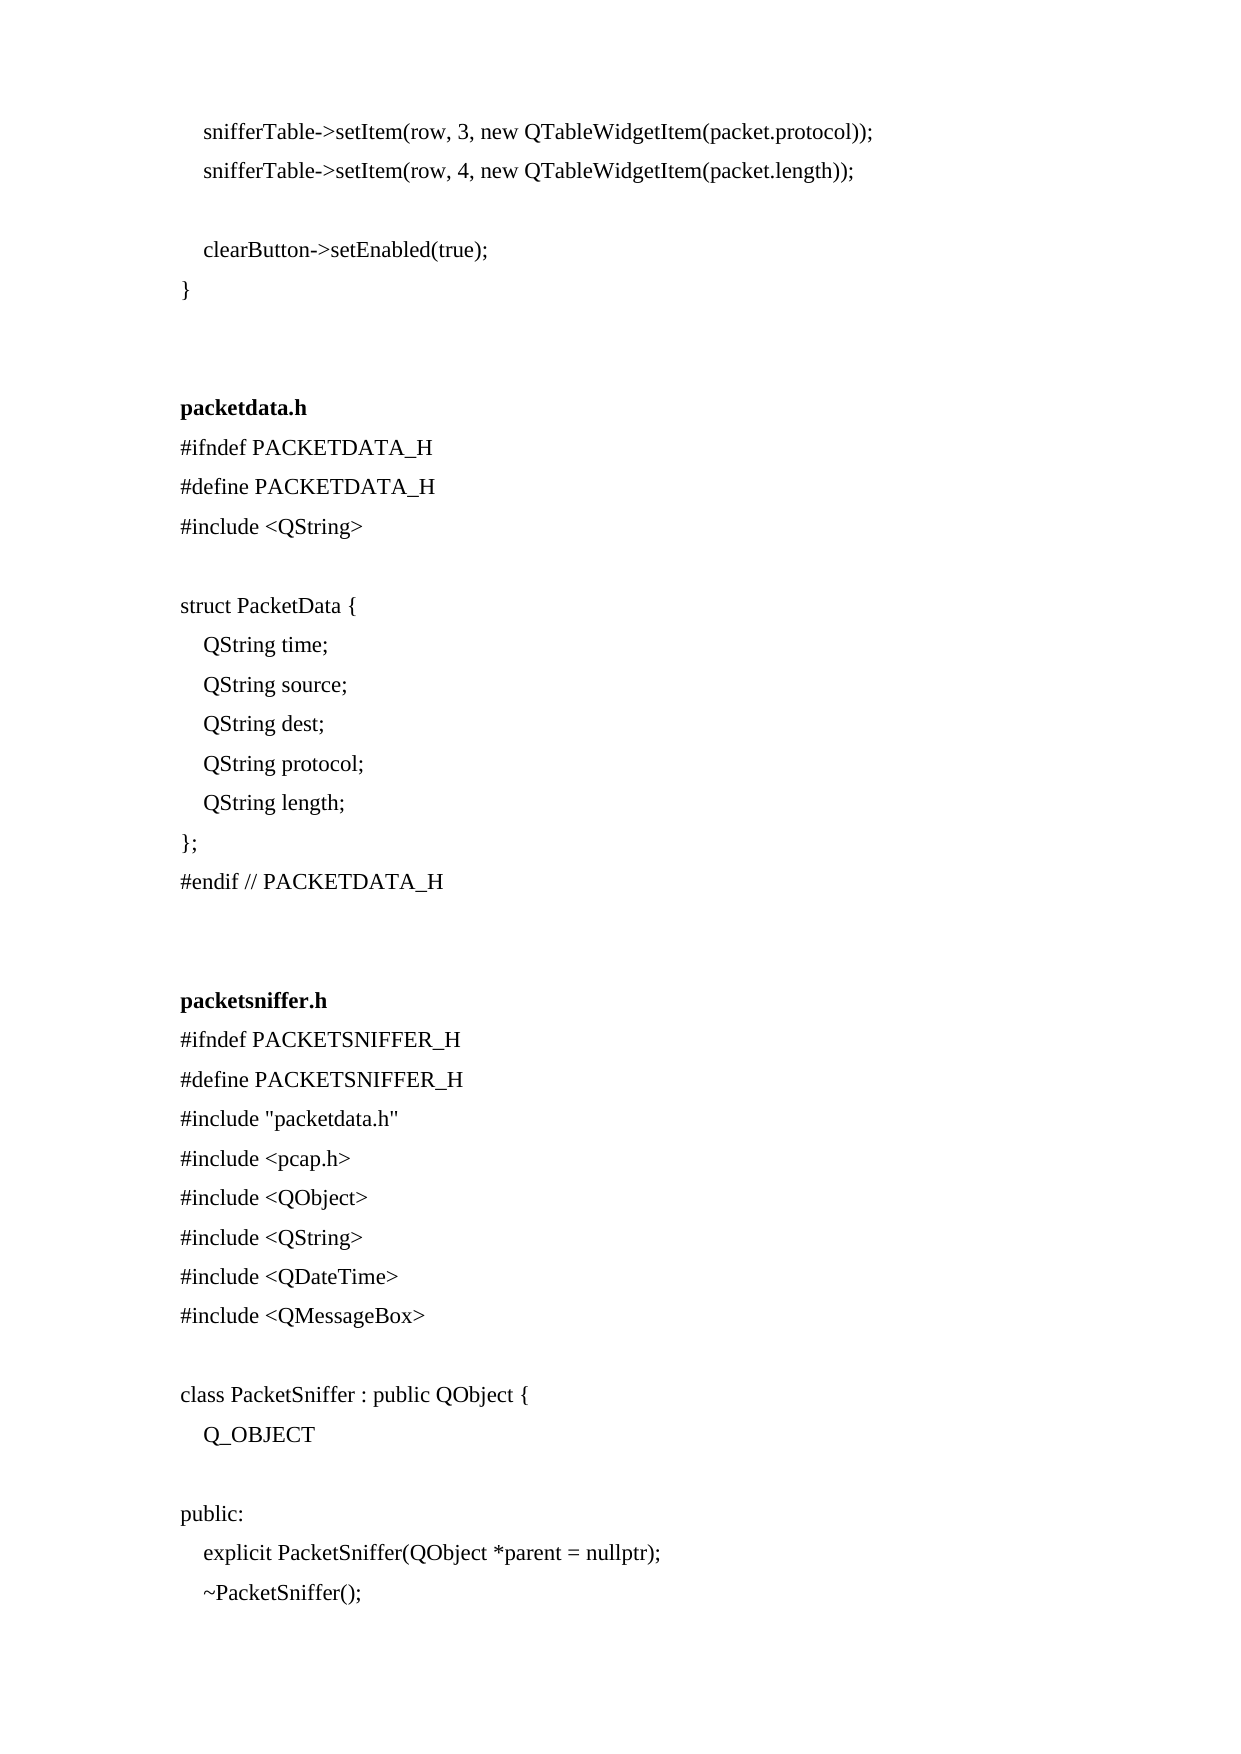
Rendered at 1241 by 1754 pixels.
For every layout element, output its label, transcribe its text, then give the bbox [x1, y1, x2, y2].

text Q_OBJECT [180, 1421, 1152, 1447]
text #define PACKETDATA_H [180, 473, 1152, 500]
text #include <QDateTime> [180, 1263, 1152, 1289]
text public: [180, 1500, 1152, 1526]
text struct PacketData { [180, 592, 1152, 618]
text } [180, 276, 1152, 302]
text class PacketSniffer : public QObject { [180, 1381, 1152, 1408]
text #include <QString> [180, 1223, 1152, 1250]
text #ifndef PACKETDATA_H [180, 434, 1152, 460]
text clearButton->setEnabled(true); [180, 237, 1152, 263]
text QString protocol; [180, 750, 1152, 776]
text #include <QString> [180, 513, 1152, 539]
text #endif // PACKETDATA_H [180, 868, 1152, 894]
text QString time; [180, 631, 1152, 658]
text snifferTable->setItem(row, 4, new QTableWidgetItem(packet.length)); [180, 158, 1152, 184]
text snifferTable->setItem(row, 3, new QTableWidgetItem(packet.protocol)); [180, 118, 1152, 144]
text #include "packetdata.h" [180, 1105, 1152, 1131]
text #include <QObject> [180, 1184, 1152, 1210]
text #ifndef PACKETSNIFFER_H [180, 1026, 1152, 1052]
text ~PacketSniffer(); [180, 1579, 1152, 1605]
text QString source; [180, 671, 1152, 697]
text QString dest; [180, 710, 1152, 737]
text }; [180, 829, 1152, 855]
text #include <QMessageBox> [180, 1302, 1152, 1329]
text packetdata.h [180, 394, 1152, 421]
text packetsniffer.h [180, 987, 1152, 1013]
text #include <pcap.h> [180, 1144, 1152, 1171]
text explicit PacketSniffer(QObject *parent = nullptr); [180, 1539, 1152, 1566]
text QString length; [180, 789, 1152, 816]
text #define PACKETSNIFFER_H [180, 1066, 1152, 1092]
